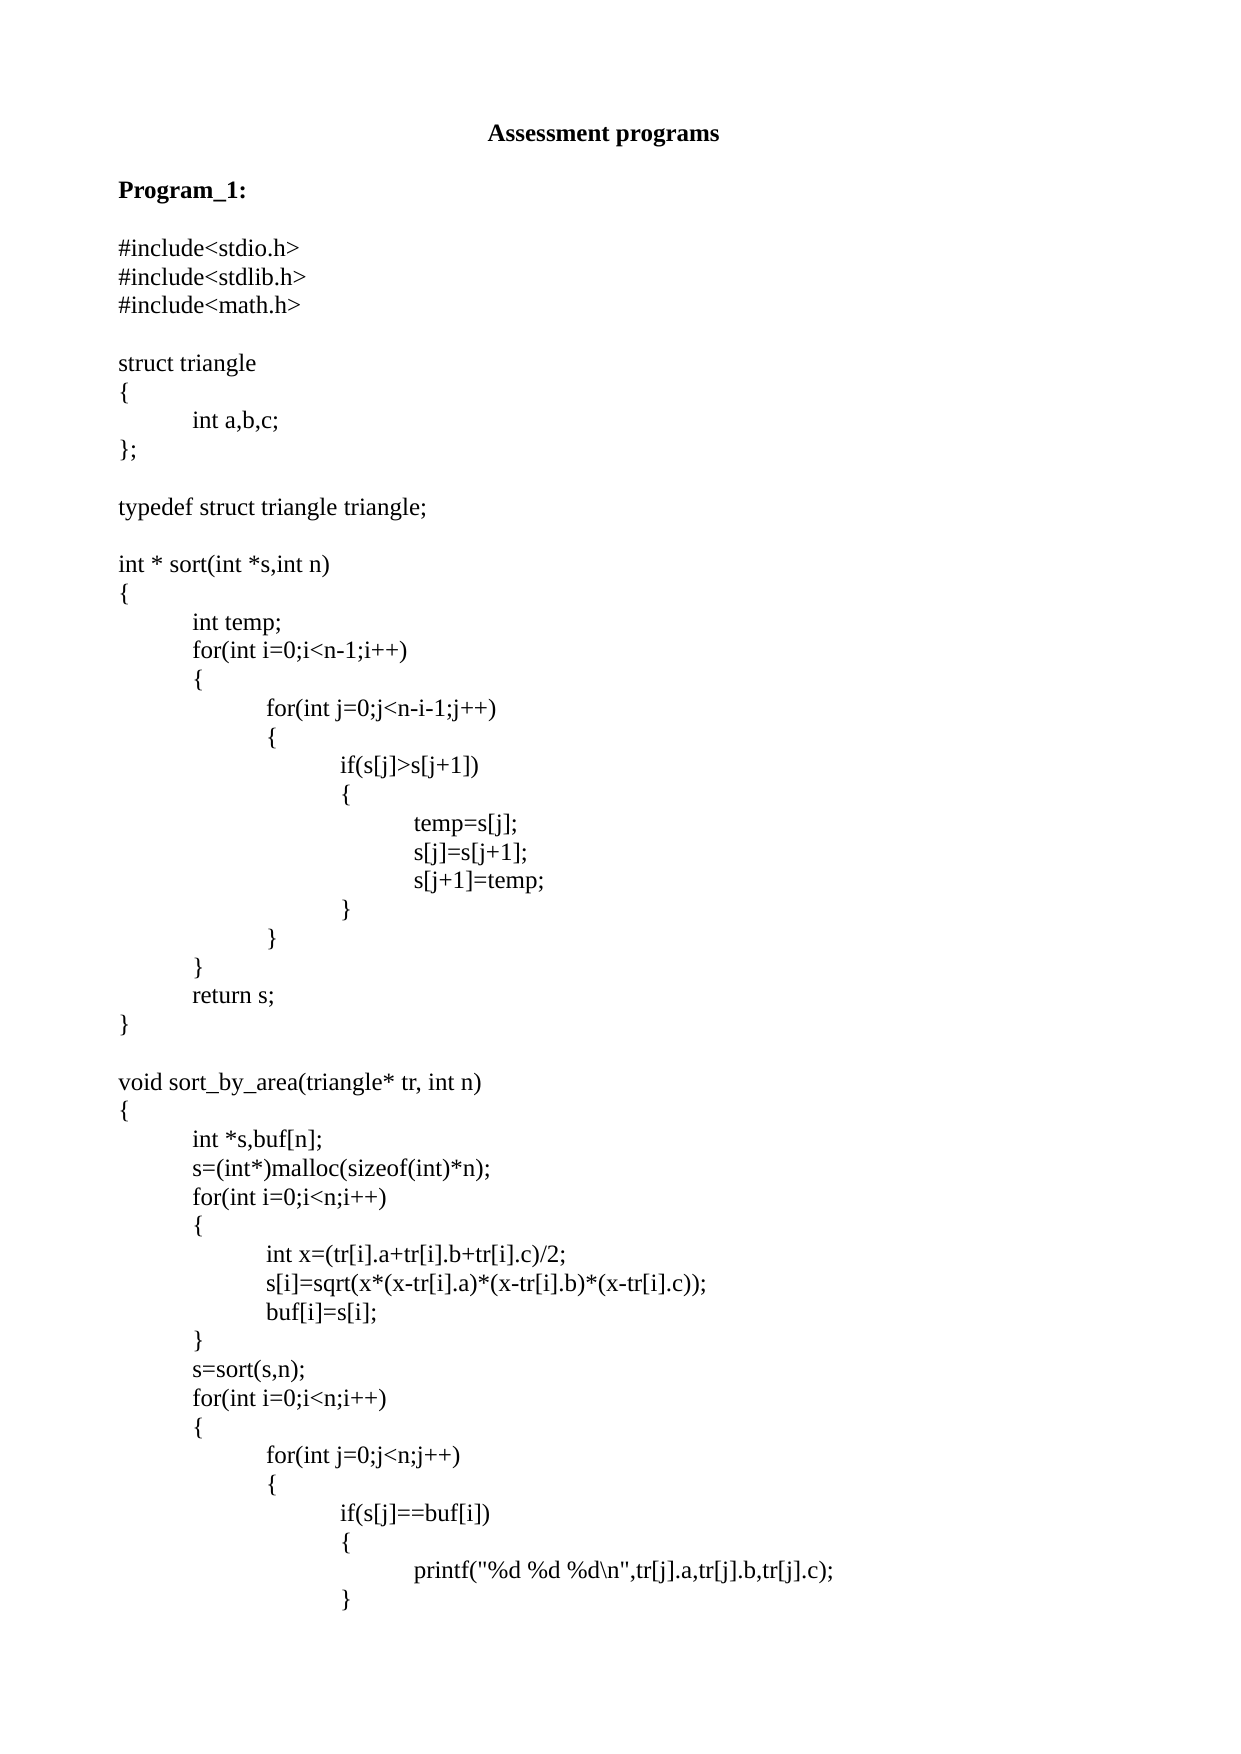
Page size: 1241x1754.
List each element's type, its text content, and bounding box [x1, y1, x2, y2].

text { [118, 722, 1122, 751]
text #include<math.h> [118, 291, 1122, 319]
text { [118, 1211, 1122, 1239]
text Program_1: [118, 176, 1122, 204]
text if(s[j]==buf[i]) [118, 1498, 1122, 1527]
text printf("%d %d %d\n",tr[j].a,tr[j].b,tr[j].c); [118, 1556, 1122, 1584]
text { [118, 1096, 1122, 1124]
text void sort_by_area(triangle* tr, int n) [118, 1067, 1122, 1096]
text } [118, 923, 1122, 952]
text int * sort(int *s,int n) [118, 549, 1122, 578]
text for(int i=0;i<n-1;i++) [118, 636, 1122, 664]
text #include<stdio.h> [118, 233, 1122, 262]
text { [118, 1469, 1122, 1498]
text int a,b,c; [118, 406, 1122, 434]
text s[i]=sqrt(x*(x-tr[i].a)*(x-tr[i].b)*(x-tr[i].c)); [118, 1268, 1122, 1297]
text { [118, 664, 1122, 693]
text int x=(tr[i].a+tr[i].b+tr[i].c)/2; [118, 1239, 1122, 1268]
text if(s[j]>s[j+1]) [118, 751, 1122, 779]
text typedef struct triangle triangle; [118, 492, 1122, 521]
text { [118, 779, 1122, 808]
text } [118, 1584, 1122, 1613]
text return s; [118, 981, 1122, 1009]
text { [118, 578, 1122, 607]
text s[j]=s[j+1]; [118, 837, 1122, 866]
text temp=s[j]; [118, 808, 1122, 837]
text } [118, 952, 1122, 981]
text struct triangle [118, 348, 1122, 377]
text int temp; [118, 607, 1122, 636]
text for(int i=0;i<n;i++) [118, 1383, 1122, 1412]
text { [118, 377, 1122, 406]
text }; [118, 434, 1122, 463]
text for(int j=0;j<n;j++) [118, 1441, 1122, 1469]
text Assessment programs [118, 118, 1122, 147]
text buf[i]=s[i]; [118, 1297, 1122, 1326]
text } [118, 1326, 1122, 1354]
text } [118, 1009, 1122, 1038]
text for(int i=0;i<n;i++) [118, 1182, 1122, 1211]
text { [118, 1527, 1122, 1556]
text #include<stdlib.h> [118, 262, 1122, 291]
text } [118, 894, 1122, 923]
text int *s,buf[n]; [118, 1124, 1122, 1153]
text s[j+1]=temp; [118, 866, 1122, 894]
text { [118, 1412, 1122, 1441]
text s=sort(s,n); [118, 1354, 1122, 1383]
text s=(int*)malloc(sizeof(int)*n); [118, 1153, 1122, 1182]
text for(int j=0;j<n-i-1;j++) [118, 693, 1122, 722]
